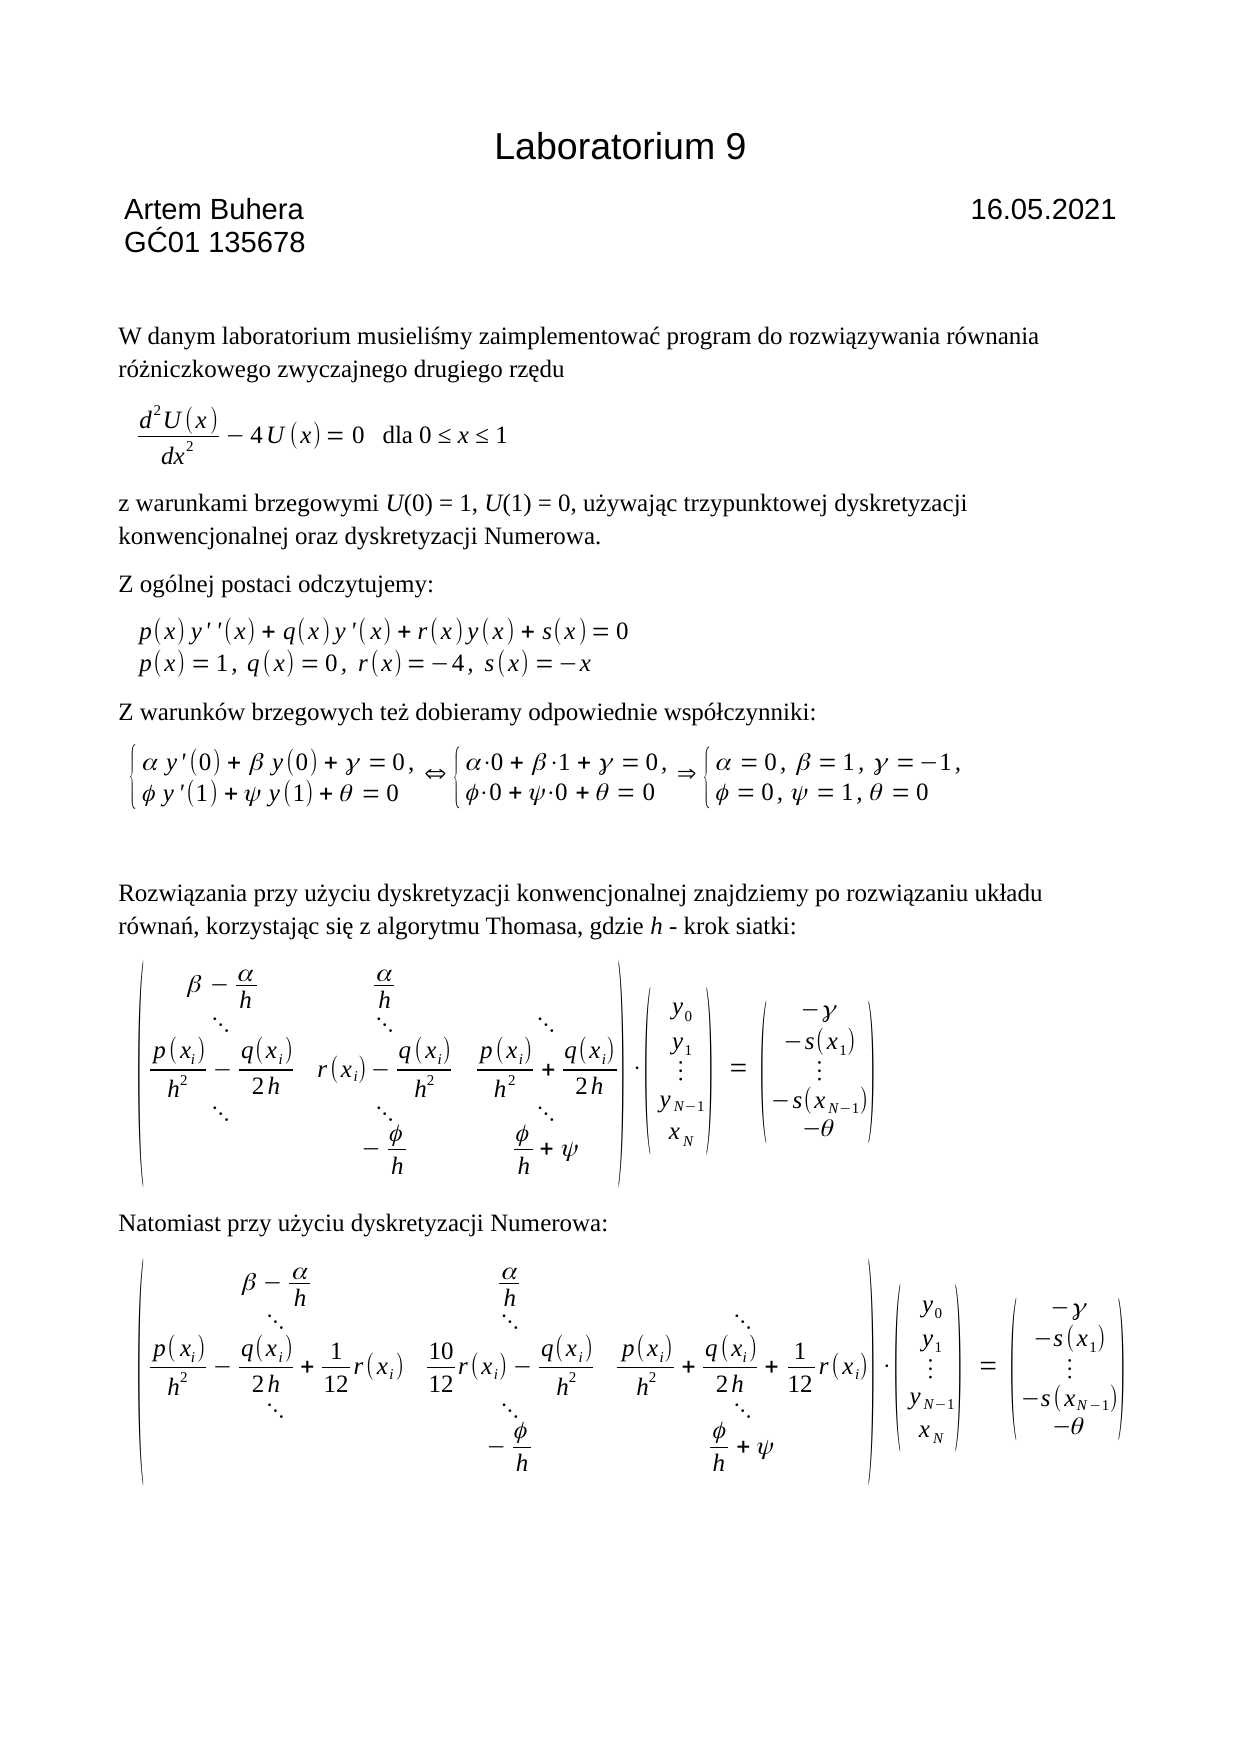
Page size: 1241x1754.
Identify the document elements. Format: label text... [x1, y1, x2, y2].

text Z warunków brzegowych też dobieramy odpowiednie współczynniki: [118, 697, 1122, 725]
text Z ogólnej postaci odczytujemy: [118, 569, 1122, 598]
text Natomiast przy użyciu dyskretyzacji Numerowa: [118, 1208, 1122, 1237]
table_header Artem Buhera GĆ01 135678 [118, 180, 620, 277]
table_header 16.05.2021 [620, 180, 1122, 277]
text dla 0 ≤ x ≤ 1 [118, 402, 1122, 469]
text z warunkami brzegowymi U(0) = 1, U(1) = 0, używając trzypunktowej dyskretyzacji konwencjonalnej oraz dyskretyzacji Numerowa. [118, 488, 1122, 550]
subtitle Laboratorium 9 [118, 124, 1122, 167]
text Rozwiązania przy użyciu dyskretyzacji konwencjonalnej znajdziemy po rozwiązaniu układu równań, korzystając się z algorytmu Thomasa, gdzie h - krok siatki: [118, 878, 1122, 940]
text W danym laboratorium musieliśmy zaimplementować program do rozwiązywania równania różniczkowego zwyczajnego drugiego rzędu [118, 321, 1122, 383]
